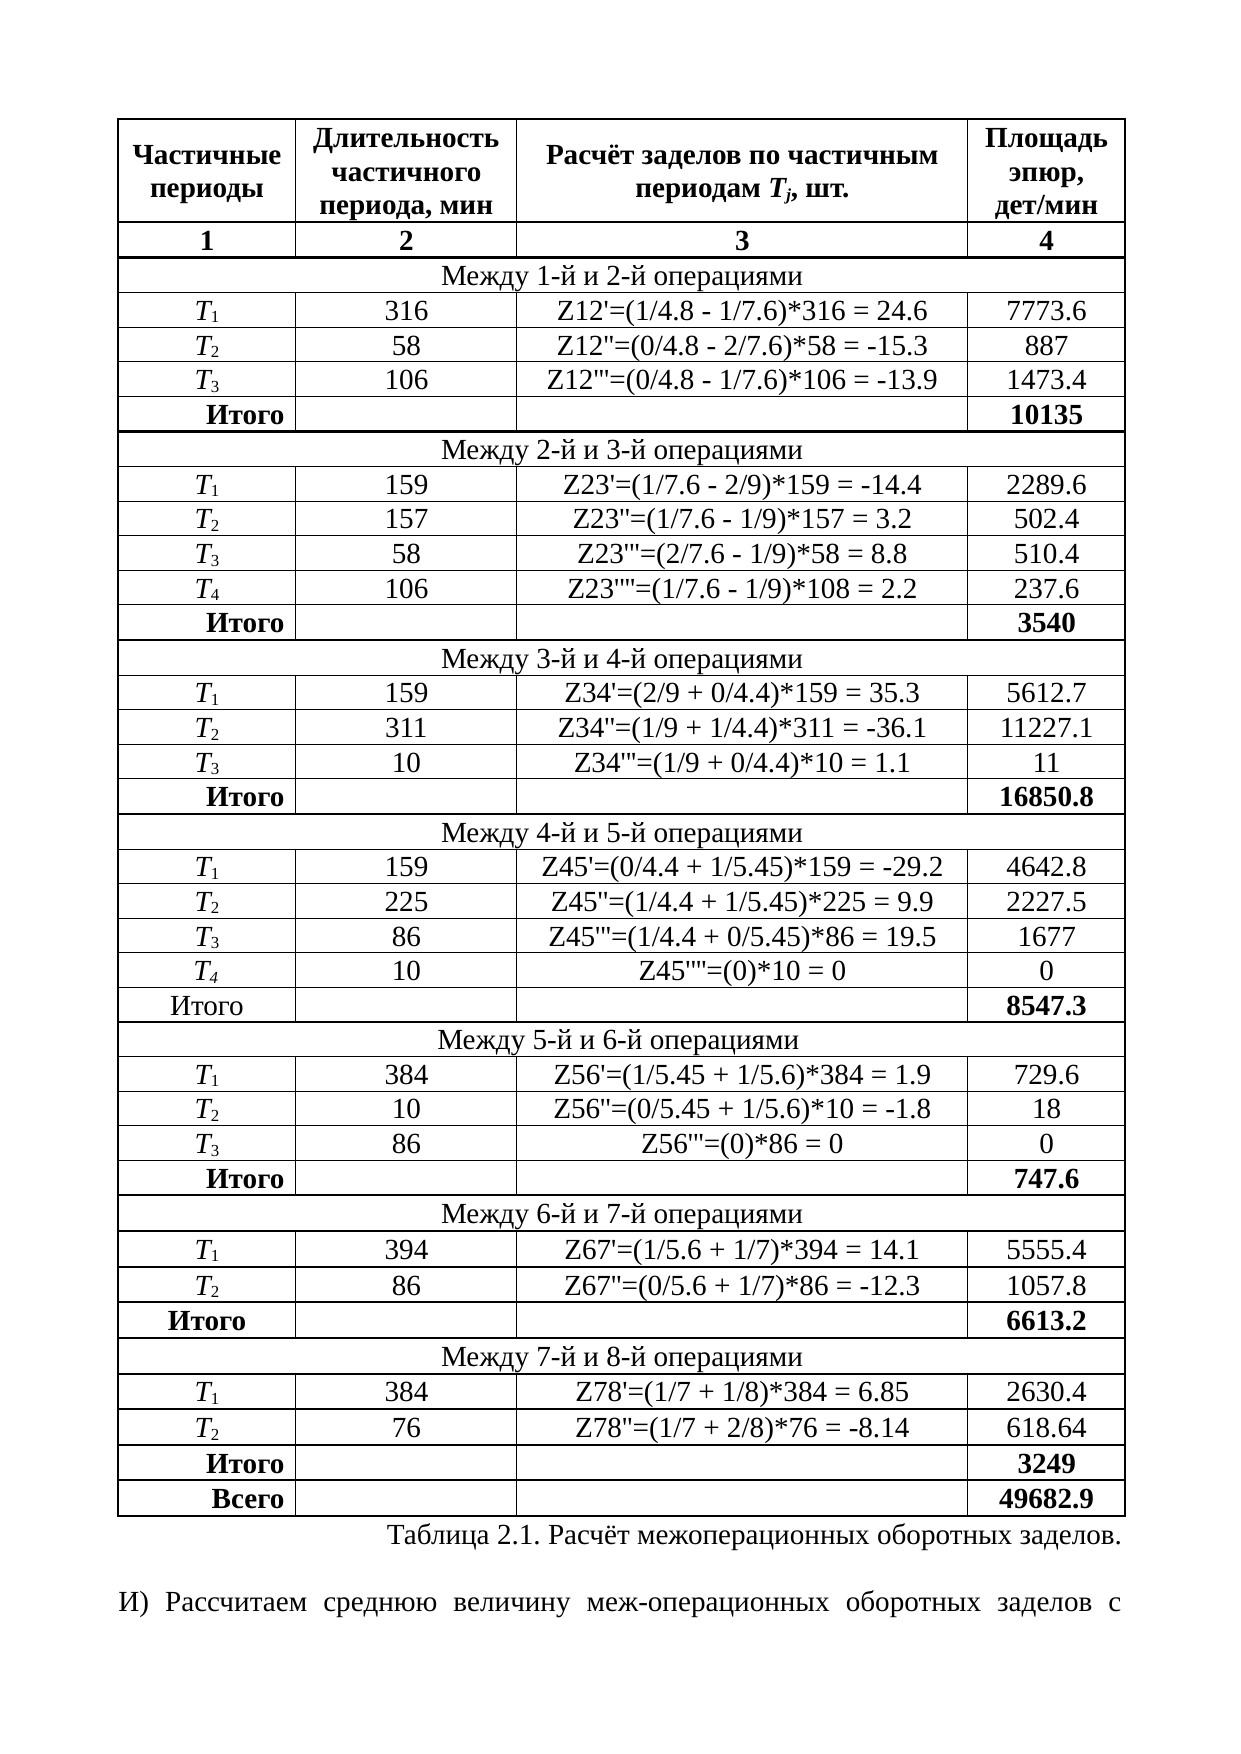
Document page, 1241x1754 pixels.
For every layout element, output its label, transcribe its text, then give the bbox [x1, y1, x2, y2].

table_cell [296, 1161, 516, 1194]
table_cell Между 6-й и 7-й операциями [119, 1196, 1124, 1230]
table_cell 10135 [968, 397, 1124, 430]
table_cell Z67'=(1/5.6 + 1/7)*394 = 14.1 [517, 1232, 967, 1266]
table_cell 394 [296, 1232, 516, 1266]
table_cell 316 [296, 293, 516, 327]
table_cell 3249 [968, 1446, 1124, 1479]
table_cell 10 [296, 1092, 516, 1125]
table_cell Т1 [119, 850, 295, 883]
table_cell 2630.4 [968, 1375, 1124, 1408]
table_cell 49682.9 [968, 1481, 1124, 1515]
table_cell Т2 [119, 502, 295, 535]
table_cell Т3 [119, 1126, 295, 1160]
table_cell 2 [296, 223, 516, 256]
table_cell Итого [119, 1161, 295, 1194]
table_cell Между 5-й и 6-й операциями [119, 1023, 1124, 1056]
table_cell 8547.3 [968, 988, 1124, 1021]
table_header Длительность частичного периода, мин [296, 120, 516, 221]
table_cell Z12''=(0/4.8 - 2/7.6)*58 = -15.3 [517, 328, 967, 361]
table_cell Т2 [119, 1268, 295, 1301]
table_cell Z56''=(0/5.45 + 1/5.6)*10 = -1.8 [517, 1092, 967, 1125]
table_cell Z45'''=(1/4.4 + 0/5.45)*86 = 19.5 [517, 919, 967, 952]
table_cell Z23'=(1/7.6 - 2/9)*159 = -14.4 [517, 467, 967, 501]
table_cell Между 4-й и 5-й операциями [119, 815, 1124, 848]
table_cell 384 [296, 1057, 516, 1091]
table_cell 0 [968, 1126, 1124, 1160]
table_cell Z45''''=(0)*10 = 0 [517, 953, 967, 987]
table_cell 225 [296, 884, 516, 918]
table_cell Т1 [119, 676, 295, 709]
table_cell 76 [296, 1410, 516, 1444]
table_cell Т1 [119, 467, 295, 501]
table_cell Т4 [119, 953, 295, 987]
table_cell Z23'''=(2/7.6 - 1/9)*58 = 8.8 [517, 536, 967, 570]
table_cell 237.6 [968, 571, 1124, 604]
table_cell 618.64 [968, 1410, 1124, 1444]
table_cell [517, 988, 967, 1021]
table_cell 86 [296, 1126, 516, 1160]
table_cell [517, 1446, 967, 1479]
table_cell 86 [296, 1268, 516, 1301]
table_cell Между 1-й и 2-й операциями [119, 259, 1124, 292]
table_cell Z56'''=(0)*86 = 0 [517, 1126, 967, 1160]
table_cell 18 [968, 1092, 1124, 1125]
table_cell Z45''=(1/4.4 + 1/5.45)*225 = 9.9 [517, 884, 967, 918]
table_cell Т1 [119, 1232, 295, 1266]
table_cell 6613.2 [968, 1303, 1124, 1337]
table_cell [296, 1446, 516, 1479]
table_cell Т2 [119, 328, 295, 361]
table_cell Z56'=(1/5.45 + 1/5.6)*384 = 1.9 [517, 1057, 967, 1091]
table_cell 1057.8 [968, 1268, 1124, 1301]
table_cell 729.6 [968, 1057, 1124, 1091]
table_cell 887 [968, 328, 1124, 361]
table_cell [517, 397, 967, 430]
table_cell Т2 [119, 884, 295, 918]
table_cell 502.4 [968, 502, 1124, 535]
table_cell Между 3-й и 4-й операциями [119, 641, 1124, 674]
table_cell 159 [296, 467, 516, 501]
table_cell 2289.6 [968, 467, 1124, 501]
table_cell Z12'=(1/4.8 - 1/7.6)*316 = 24.6 [517, 293, 967, 327]
table_cell [296, 1481, 516, 1515]
table_cell 10 [296, 745, 516, 778]
table_cell Т3 [119, 536, 295, 570]
table_cell [517, 1161, 967, 1194]
table_cell Итого [119, 988, 295, 1021]
table_cell 11227.1 [968, 710, 1124, 744]
table_cell [296, 605, 516, 639]
table_cell [296, 988, 516, 1021]
table_cell Итого [119, 1446, 295, 1479]
table_cell 311 [296, 710, 516, 744]
table_cell Z67''=(0/5.6 + 1/7)*86 = -12.3 [517, 1268, 967, 1301]
table_cell Т3 [119, 362, 295, 396]
table_cell [517, 1481, 967, 1515]
table_cell Z34'''=(1/9 + 0/4.4)*10 = 1.1 [517, 745, 967, 778]
text Таблица 2.1. Расчёт межоперационных оборотных заделов. [118, 1517, 1122, 1551]
table_cell Z45'=(0/4.4 + 1/5.45)*159 = -29.2 [517, 850, 967, 883]
table_cell 106 [296, 571, 516, 604]
table_cell 747.6 [968, 1161, 1124, 1194]
table_cell Z12'''=(0/4.8 - 1/7.6)*106 = -13.9 [517, 362, 967, 396]
text И) Рассчитаем среднюю величину меж-операционных оборотных заделов с [118, 1584, 1122, 1618]
table_cell Z34''=(1/9 + 1/4.4)*311 = -36.1 [517, 710, 967, 744]
table_cell Итого [119, 779, 295, 813]
table_cell Между 2-й и 3-й операциями [119, 433, 1124, 466]
table_cell 159 [296, 850, 516, 883]
table_cell 0 [968, 953, 1124, 987]
table_cell 4 [968, 223, 1124, 256]
table_cell Z23''=(1/7.6 - 1/9)*157 = 3.2 [517, 502, 967, 535]
table_cell 58 [296, 328, 516, 361]
table_cell 5612.7 [968, 676, 1124, 709]
table_cell 157 [296, 502, 516, 535]
table_cell 5555.4 [968, 1232, 1124, 1266]
table_header Расчёт заделов по частичным периодам Тj, шт. [517, 120, 967, 221]
table_cell Т3 [119, 919, 295, 952]
table_cell Итого [119, 605, 295, 639]
table_cell 106 [296, 362, 516, 396]
table_cell 16850.8 [968, 779, 1124, 813]
table_cell Т2 [119, 1410, 295, 1444]
table_cell Всего [119, 1481, 295, 1515]
table_cell Т2 [119, 710, 295, 744]
table_cell 159 [296, 676, 516, 709]
table_cell 1 [119, 223, 295, 256]
table_cell Z23''''=(1/7.6 - 1/9)*108 = 2.2 [517, 571, 967, 604]
table_cell [517, 605, 967, 639]
table_cell Т3 [119, 745, 295, 778]
table_cell Z78'=(1/7 + 1/8)*384 = 6.85 [517, 1375, 967, 1408]
table_cell 11 [968, 745, 1124, 778]
table_cell 4642.8 [968, 850, 1124, 883]
table_cell 86 [296, 919, 516, 952]
table_cell 1473.4 [968, 362, 1124, 396]
table_cell 10 [296, 953, 516, 987]
table_cell [296, 397, 516, 430]
table_cell Z78''=(1/7 + 2/8)*76 = -8.14 [517, 1410, 967, 1444]
table_cell 7773.6 [968, 293, 1124, 327]
table_cell 510.4 [968, 536, 1124, 570]
table_cell Т4 [119, 571, 295, 604]
table_cell 3540 [968, 605, 1124, 639]
table_cell Т1 [119, 293, 295, 327]
table_cell 2227.5 [968, 884, 1124, 918]
table_cell Итого [119, 1303, 295, 1337]
table_cell Т2 [119, 1092, 295, 1125]
table_cell 58 [296, 536, 516, 570]
table_cell Между 7-й и 8-й операциями [119, 1339, 1124, 1372]
table_cell Z34'=(2/9 + 0/4.4)*159 = 35.3 [517, 676, 967, 709]
table_cell [517, 1303, 967, 1337]
table_cell 384 [296, 1375, 516, 1408]
table_cell [517, 779, 967, 813]
table_cell Итого [119, 397, 295, 430]
table_cell Т1 [119, 1375, 295, 1408]
table_header Частичные периоды [119, 120, 295, 221]
table_cell [296, 779, 516, 813]
table_cell 3 [517, 223, 967, 256]
table_header Площадь эпюр, дет/мин [968, 120, 1124, 221]
table_cell 1677 [968, 919, 1124, 952]
table_cell Т1 [119, 1057, 295, 1091]
table_cell [296, 1303, 516, 1337]
